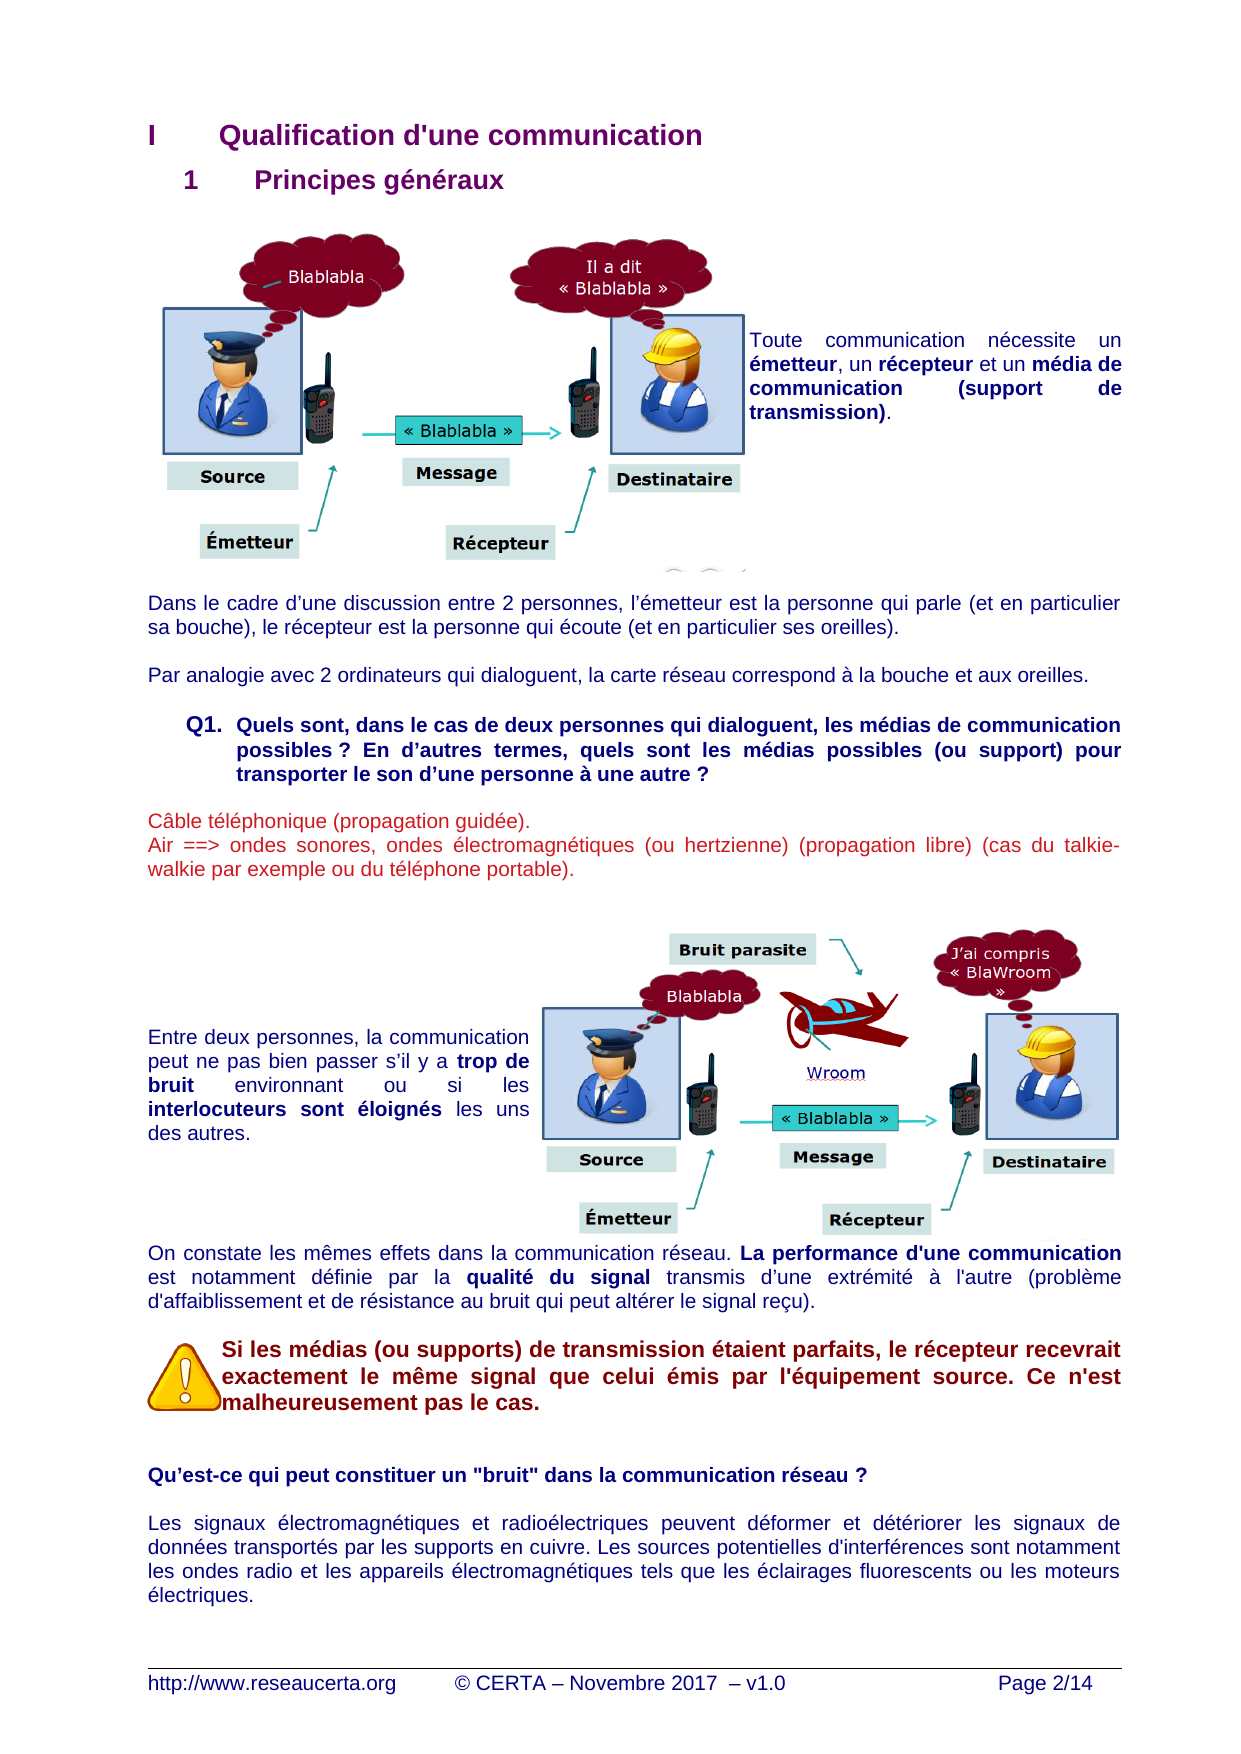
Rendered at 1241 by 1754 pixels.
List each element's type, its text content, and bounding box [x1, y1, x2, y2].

picture [529, 925, 1127, 1241]
text Dans le cadre d’une discussion entre 2 personnes, l’émetteur est la personne qui parle (et en particulier sa bouche), le récepteur est la personne qui écoute (et en particulier ses oreilles). [148, 591, 1122, 639]
text Si les médias (ou supports) de transmission étaient parfaits, le récepteur recevrait exactement le même signal que celui émis par l'équipement source. Ce n'est malheureusement pas le cas. [148, 1336, 1122, 1415]
picture [147, 1343, 222, 1411]
text On constate les mêmes effets dans la communication réseau. La performance d'une communication est notamment définie par la qualité du signal transmis d’une extrémité à l'autre (problème d'affaiblissement et de résistance au bruit qui peut altérer le signal reçu). [148, 1241, 1122, 1312]
text Qu’est-ce qui peut constituer un "bruit" dans la communication réseau ? [148, 1463, 1122, 1487]
text Câble téléphonique (propagation guidée). [148, 809, 1122, 833]
text Par analogie avec 2 ordinateurs qui dialoguent, la carte réseau correspond à la bouche et aux oreilles. [148, 663, 1122, 687]
picture [158, 226, 750, 572]
list Quels sont, dans le cas de deux personnes qui dialoguent, les médias de communication possibles ? En d’autres termes, quels sont les médias possibles (ou support) pour transporter le son d’une personne à une autre ? [186, 711, 1122, 785]
text Toute communication nécessite un émetteur, un récepteur et un média de communication (support de transmission). [750, 328, 1122, 423]
text Entre deux personnes, la communication peut ne pas bien passer s’il y a trop de bruit environnant ou si les interlocuteurs sont éloignés les uns des autres. [148, 1025, 529, 1145]
subtitle Qualification d'une communication [148, 118, 1122, 152]
subtitle Principes généraux [183, 164, 1122, 195]
text Air ==> ondes sonores, ondes électromagnétiques (ou hertzienne) (propagation libre) (cas du talkie-walkie par exemple ou du téléphone portable). [148, 833, 1122, 881]
text Les signaux électromagnétiques et radioélectriques peuvent déformer et détériorer les signaux de données transportés par les supports en cuivre. Les sources potentielles d'interférences sont notamment les ondes radio et les appareils électromagnétiques tels que les éclairages fluorescents ou les moteurs électriques. [148, 1511, 1122, 1607]
